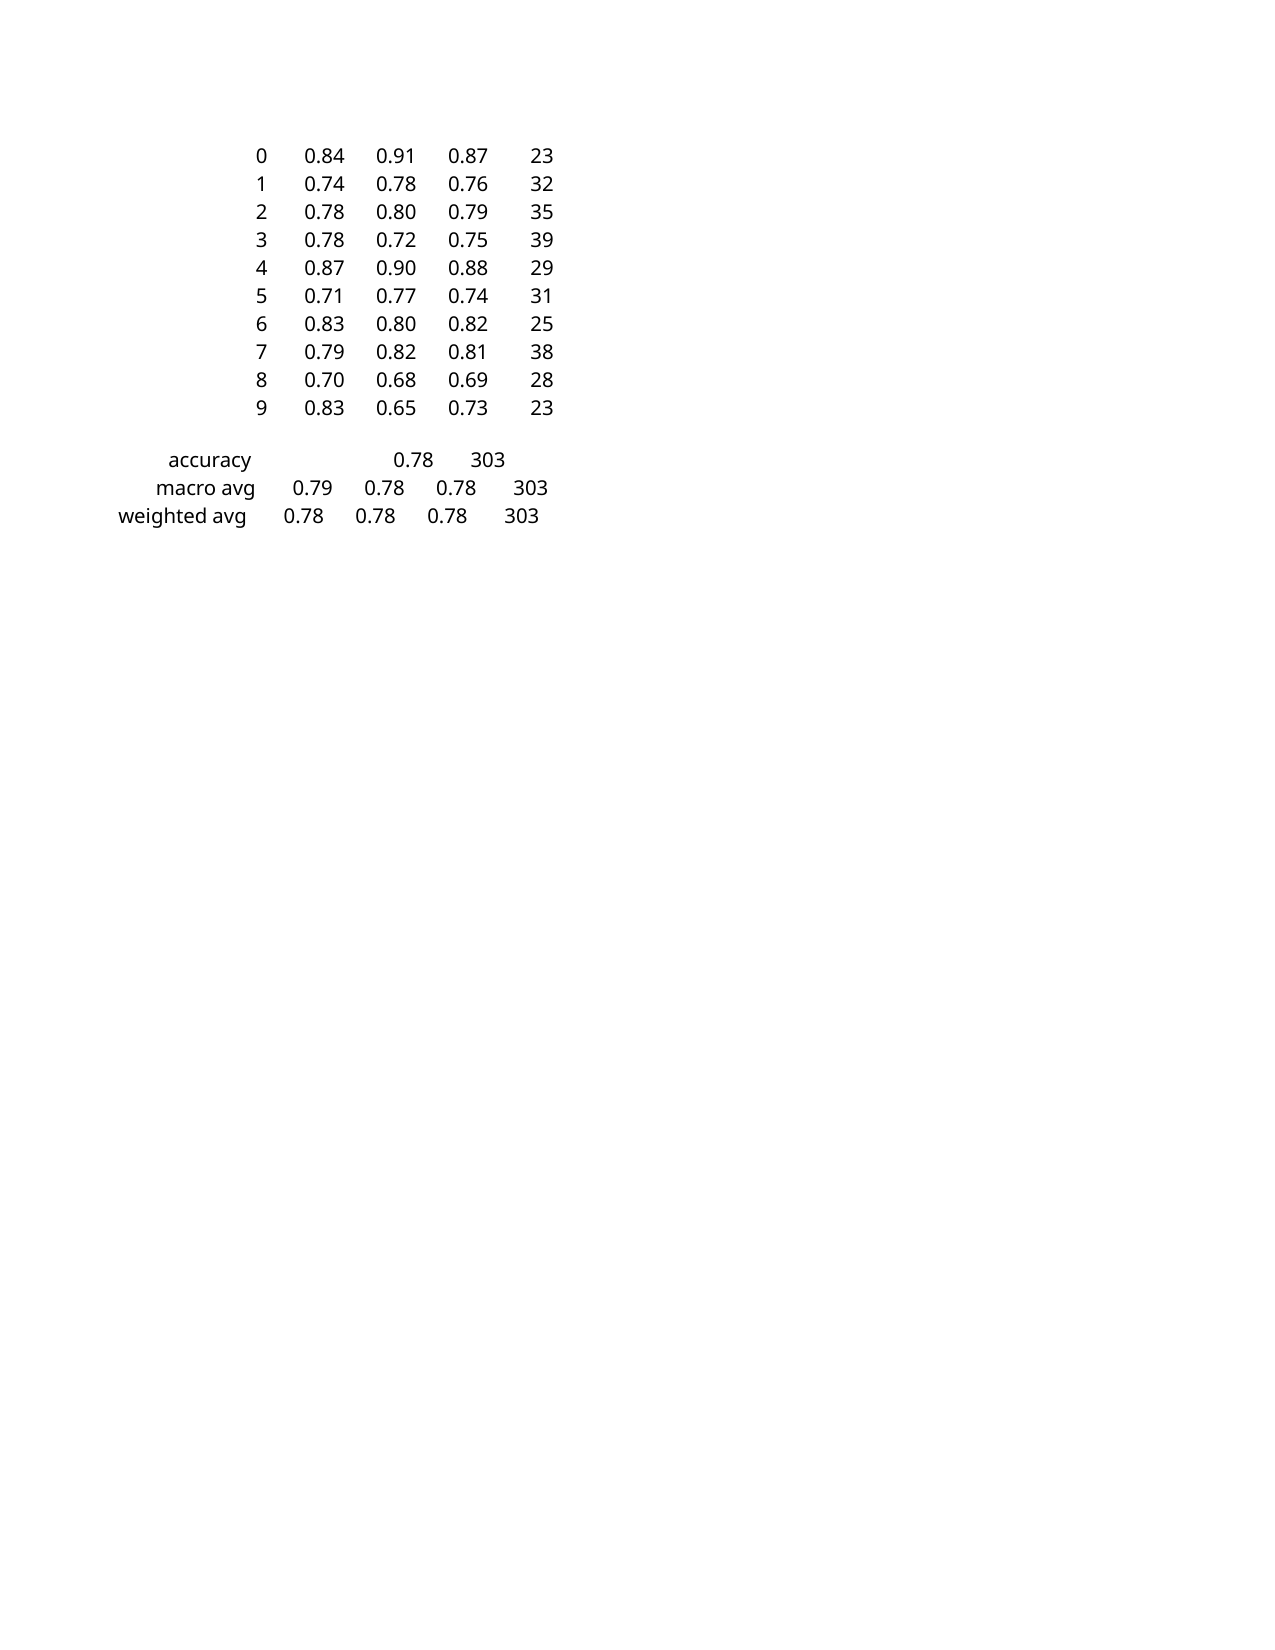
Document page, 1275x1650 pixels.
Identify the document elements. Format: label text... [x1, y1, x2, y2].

text weighted avg 0.78 0.78 0.78 303 [118, 502, 1157, 529]
text 1 0.74 0.78 0.76 32 [118, 170, 1157, 198]
text 8 0.70 0.68 0.69 28 [118, 366, 1157, 394]
text 4 0.87 0.90 0.88 29 [118, 254, 1157, 282]
text macro avg 0.79 0.78 0.78 303 [118, 474, 1157, 502]
text 2 0.78 0.80 0.79 35 [118, 198, 1157, 226]
text accuracy 0.78 303 [118, 446, 1157, 474]
text 0 0.84 0.91 0.87 23 [118, 142, 1157, 170]
text 9 0.83 0.65 0.73 23 [118, 394, 1157, 422]
text 5 0.71 0.77 0.74 31 [118, 282, 1157, 310]
text 7 0.79 0.82 0.81 38 [118, 338, 1157, 366]
text 3 0.78 0.72 0.75 39 [118, 226, 1157, 254]
text 6 0.83 0.80 0.82 25 [118, 310, 1157, 338]
